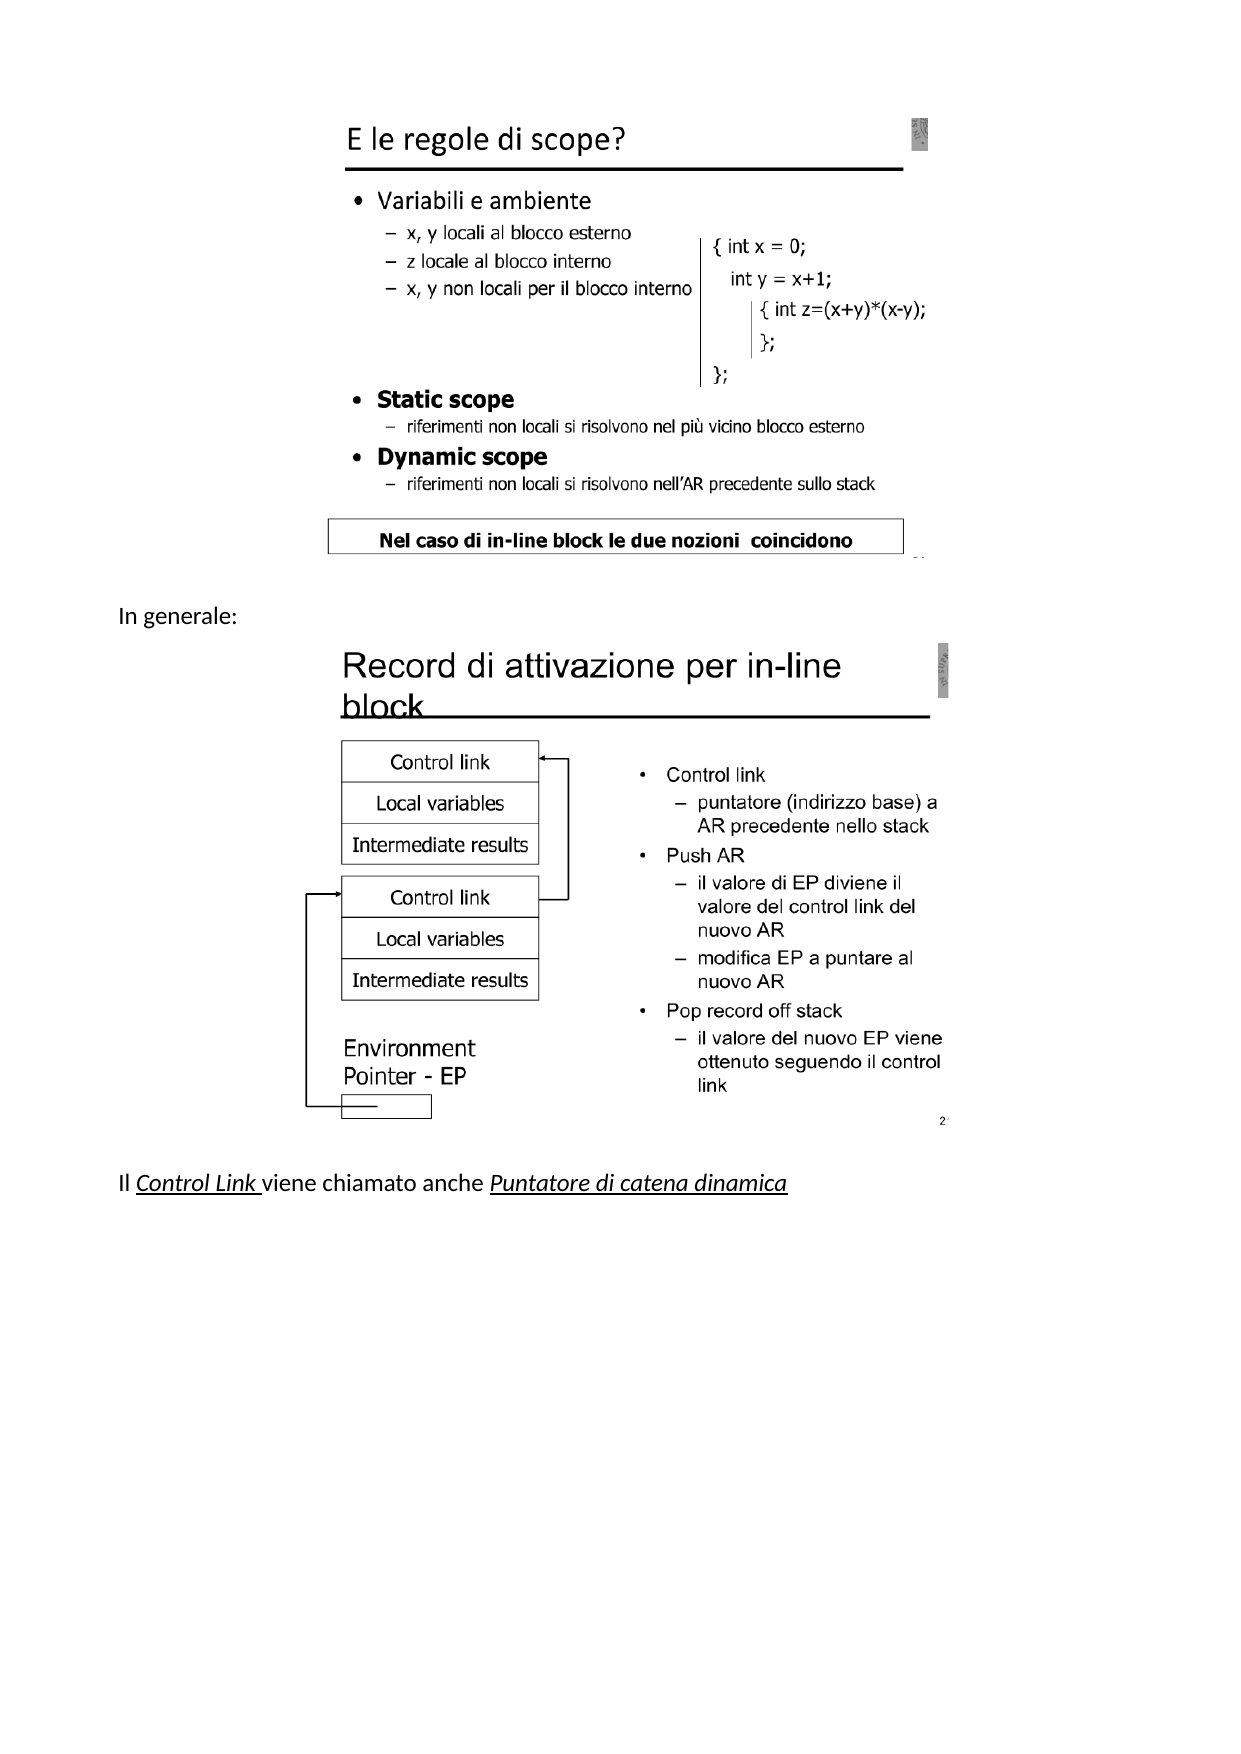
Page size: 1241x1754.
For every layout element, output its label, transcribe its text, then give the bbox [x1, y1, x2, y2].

picture [312, 118, 928, 558]
text In generale: [118, 601, 1122, 631]
text Il Control Link viene chiamato anche Puntatore di catena dinamica [118, 1167, 1122, 1198]
picture [291, 643, 949, 1125]
